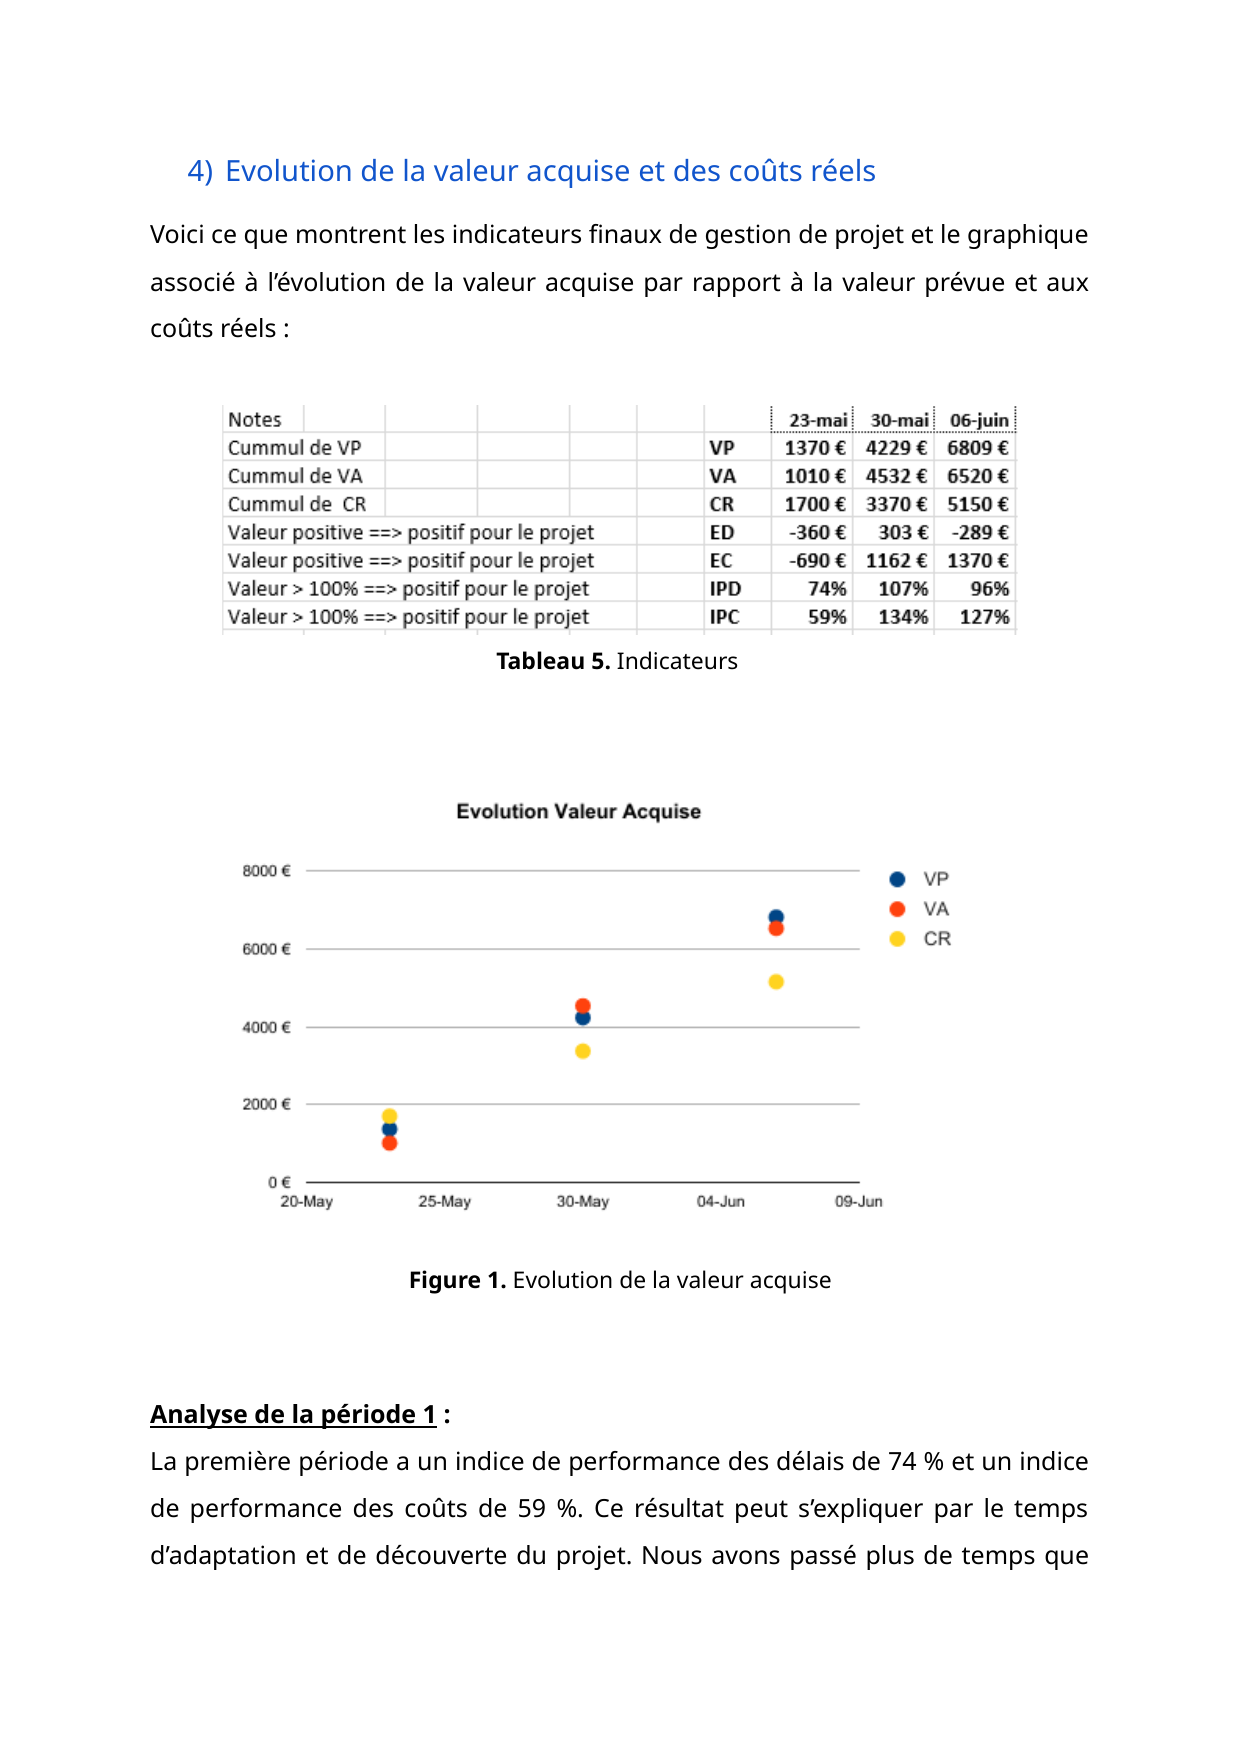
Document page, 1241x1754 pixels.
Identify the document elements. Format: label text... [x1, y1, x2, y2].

subtitle Evolution de la valeur acquise et des coûts réels [187, 150, 1090, 190]
text La première période a un indice de performance des délais de 74 % et un indice de performance des coûts de 59 %. Ce résultat peut s’expliquer par le temps d’adaptation et de découverte du projet. Nous avons passé plus de temps que [150, 1444, 1090, 1572]
text Figure 1. Evolution de la valeur acquise [150, 1264, 1090, 1295]
picture [225, 781, 1015, 1254]
text Tableau 5. Indicateurs [150, 645, 1090, 676]
picture [222, 405, 1018, 635]
text Voici ce que montrent les indicateurs finaux de gestion de projet et le graphique associé à l’évolution de la valeur acquise par rapport à la valeur prévue et aux coûts réels : [150, 217, 1090, 345]
text Analyse de la période 1 : [150, 1397, 1090, 1431]
